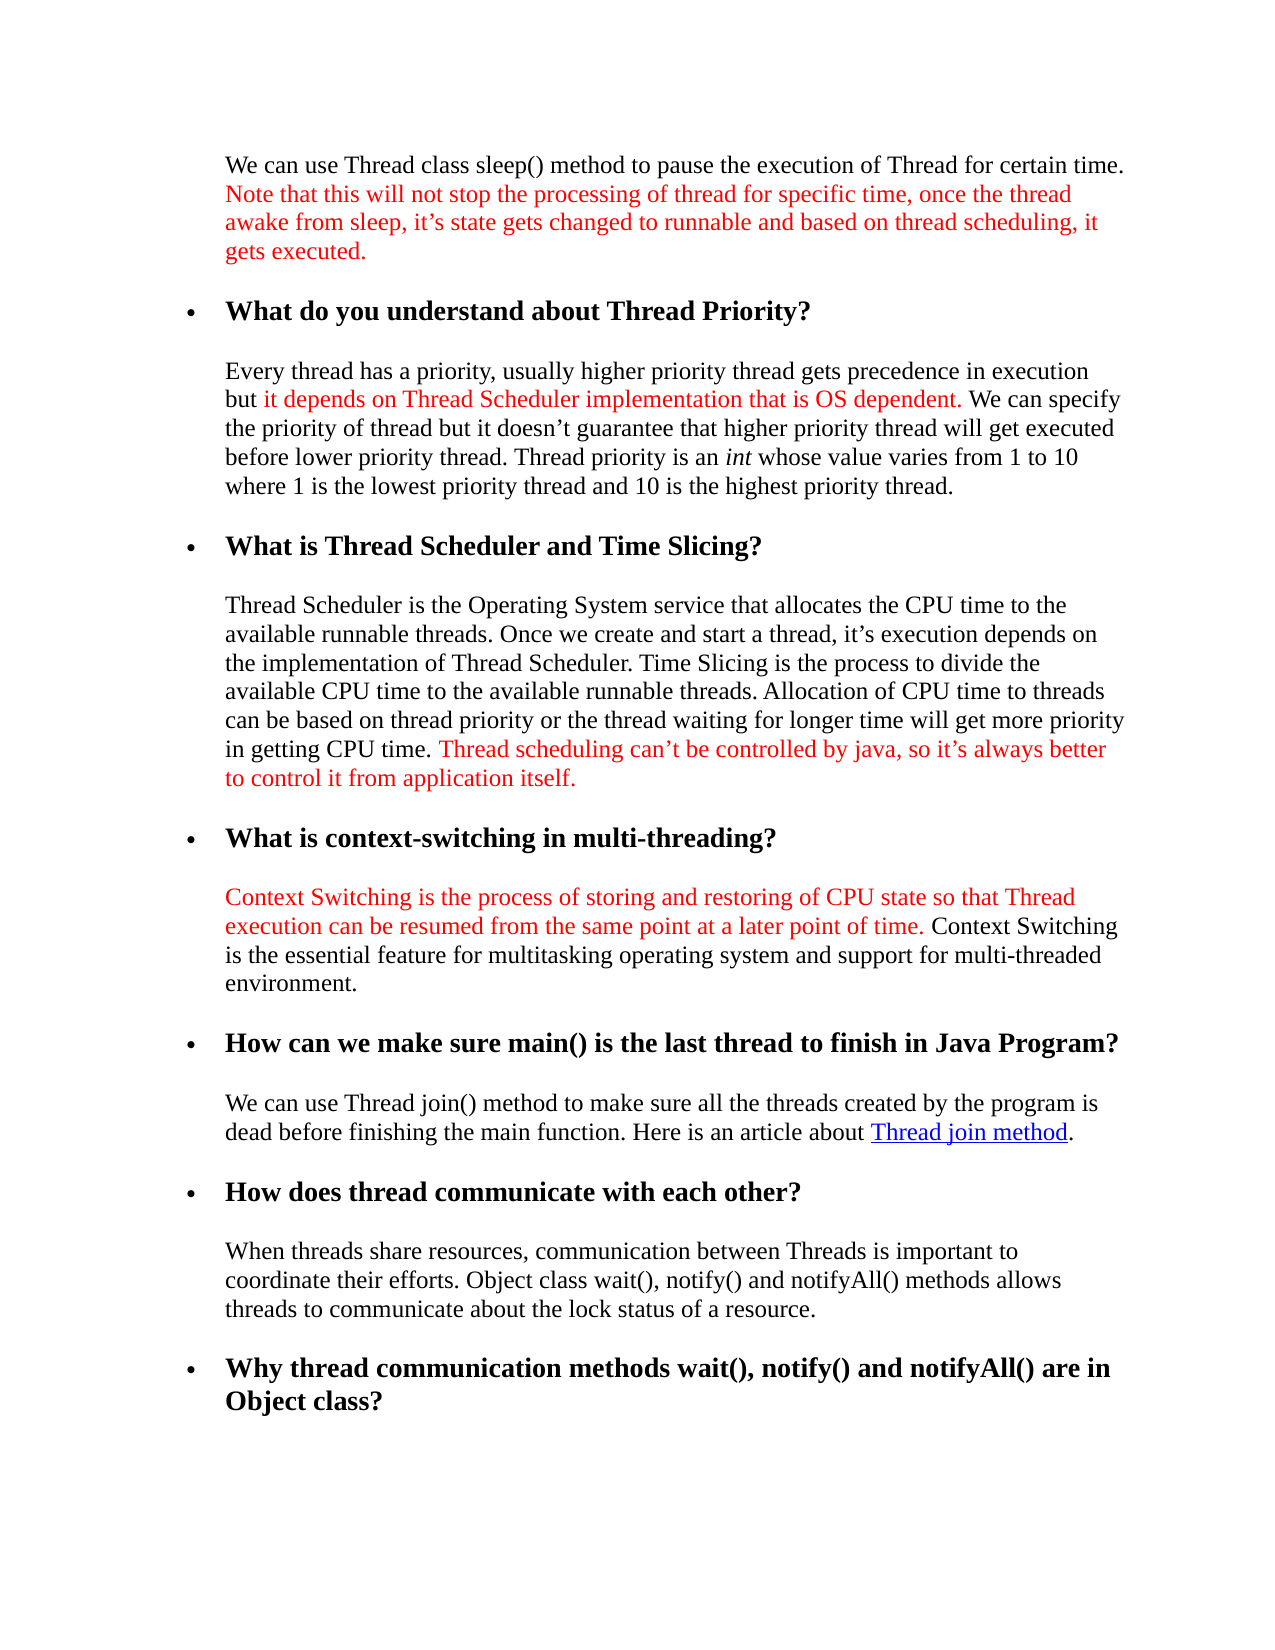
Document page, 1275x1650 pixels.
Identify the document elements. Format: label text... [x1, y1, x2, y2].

text Context Switching is the process of storing and restoring of CPU state so that Thread execution can be resumed from the same point at a later point of time. Context Switching is the essential feature for multitasking operating system and support for multi-threaded environment. [225, 882, 1125, 997]
subtitle How does thread communicate with each other? [187, 1174, 1125, 1207]
text We can use Thread class sleep() method to pause the execution of Thread for certain time. Note that this will not stop the processing of thread for specific time, once the thread awake from sleep, it’s state gets changed to runnable and based on thread scheduling, it gets executed. [225, 150, 1125, 265]
subtitle What is context-switching in multi-threading? [187, 821, 1125, 853]
text When threads share resources, communication between Threads is important to coordinate their efforts. Object class wait(), notify() and notifyAll() methods allows threads to communicate about the lock status of a resource. [225, 1236, 1125, 1322]
subtitle What is Thread Scheduler and Time Slicing? [187, 529, 1125, 561]
text Thread Scheduler is the Operating System service that allocates the CPU time to the available runnable threads. Once we create and start a thread, it’s execution depends on the implementation of Thread Scheduler. Time Slicing is the process to divide the available CPU time to the available runnable threads. Allocation of CPU time to threads can be based on thread priority or the thread waiting for longer time will get more priority in getting CPU time. Thread scheduling can’t be controlled by java, so it’s always better to control it from application itself. [225, 590, 1125, 791]
text Every thread has a priority, usually higher priority thread gets precedence in execution but it depends on Thread Scheduler implementation that is OS dependent. We can specify the priority of thread but it doesn’t guarantee that higher priority thread will get executed before lower priority thread. Thread priority is an int whose value varies from 1 to 10 where 1 is the lowest priority thread and 10 is the highest priority thread. [225, 356, 1125, 499]
text We can use Thread join() method to make sure all the threads created by the program is dead before finishing the main function. Here is an article about Thread join method. [225, 1088, 1125, 1145]
subtitle What do you understand about Thread Priority? [187, 294, 1125, 327]
subtitle How can we make sure main() is the last thread to finish in Java Program? [187, 1026, 1125, 1059]
subtitle Why thread communication methods wait(), notify() and notifyAll() are in Object class? [187, 1352, 1125, 1416]
